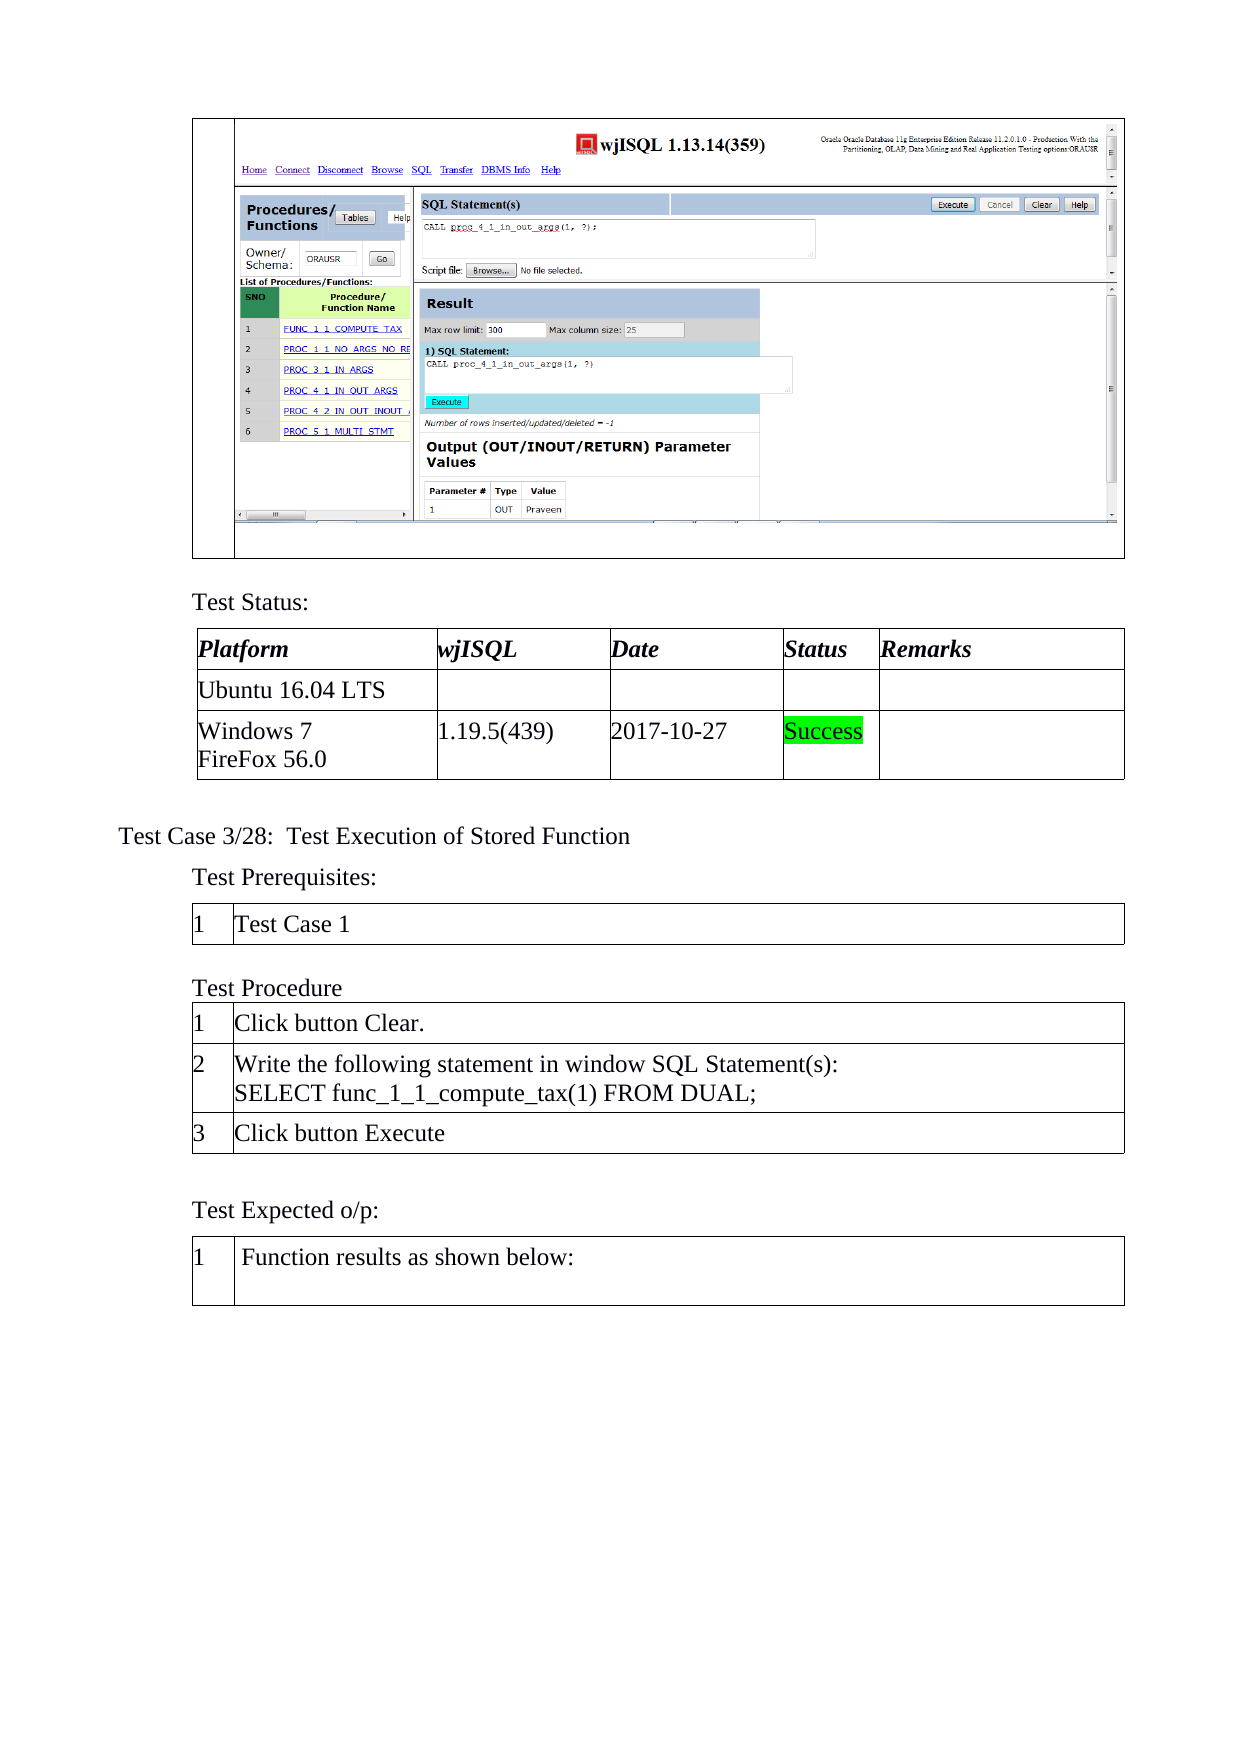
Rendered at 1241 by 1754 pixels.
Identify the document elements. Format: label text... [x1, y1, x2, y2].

table_cell 2 [193, 1044, 233, 1112]
text Test Status: [118, 587, 1122, 616]
table_header wjISQL [438, 629, 610, 669]
table_header Date [611, 629, 783, 669]
table_cell [880, 670, 1124, 709]
text Test Prerequisites: [118, 862, 1122, 891]
table_header 1 [193, 1003, 233, 1043]
table_cell [611, 670, 783, 709]
table_cell Write the following statement in window SQL Statement(s): SELECT func_1_1_compute_tax(1) FROM DUAL; [234, 1044, 1124, 1112]
table_header [193, 119, 234, 557]
table_cell 1.19.5(439) [438, 711, 610, 779]
table_header Status [784, 629, 879, 669]
table_header [235, 119, 1124, 557]
table_cell 2017-10-27 [611, 711, 783, 779]
table_cell [438, 670, 610, 709]
text Test Procedure [118, 973, 1122, 1002]
table_cell [784, 670, 879, 709]
table_header Platform [198, 629, 437, 669]
table_header Test Case 1 [234, 904, 1124, 944]
table_cell Success [784, 711, 879, 779]
table_header Remarks [880, 629, 1124, 669]
text Test Expected o/p: [118, 1195, 1122, 1223]
picture [234, 124, 1117, 523]
text Test Case 3/28: Test Execution of Stored Function [118, 821, 1122, 849]
table_cell Ubuntu 16.04 LTS [198, 670, 437, 709]
table_cell Click button Execute [234, 1113, 1124, 1153]
table_cell 3 [193, 1113, 233, 1153]
table_header 1 [193, 1237, 234, 1305]
table_cell [880, 711, 1124, 779]
table_cell Windows 7 FireFox 56.0 [198, 711, 437, 779]
table_header Function results as shown below: [235, 1237, 1124, 1305]
table_header Click button Clear. [234, 1003, 1124, 1043]
table_header 1 [193, 904, 233, 944]
